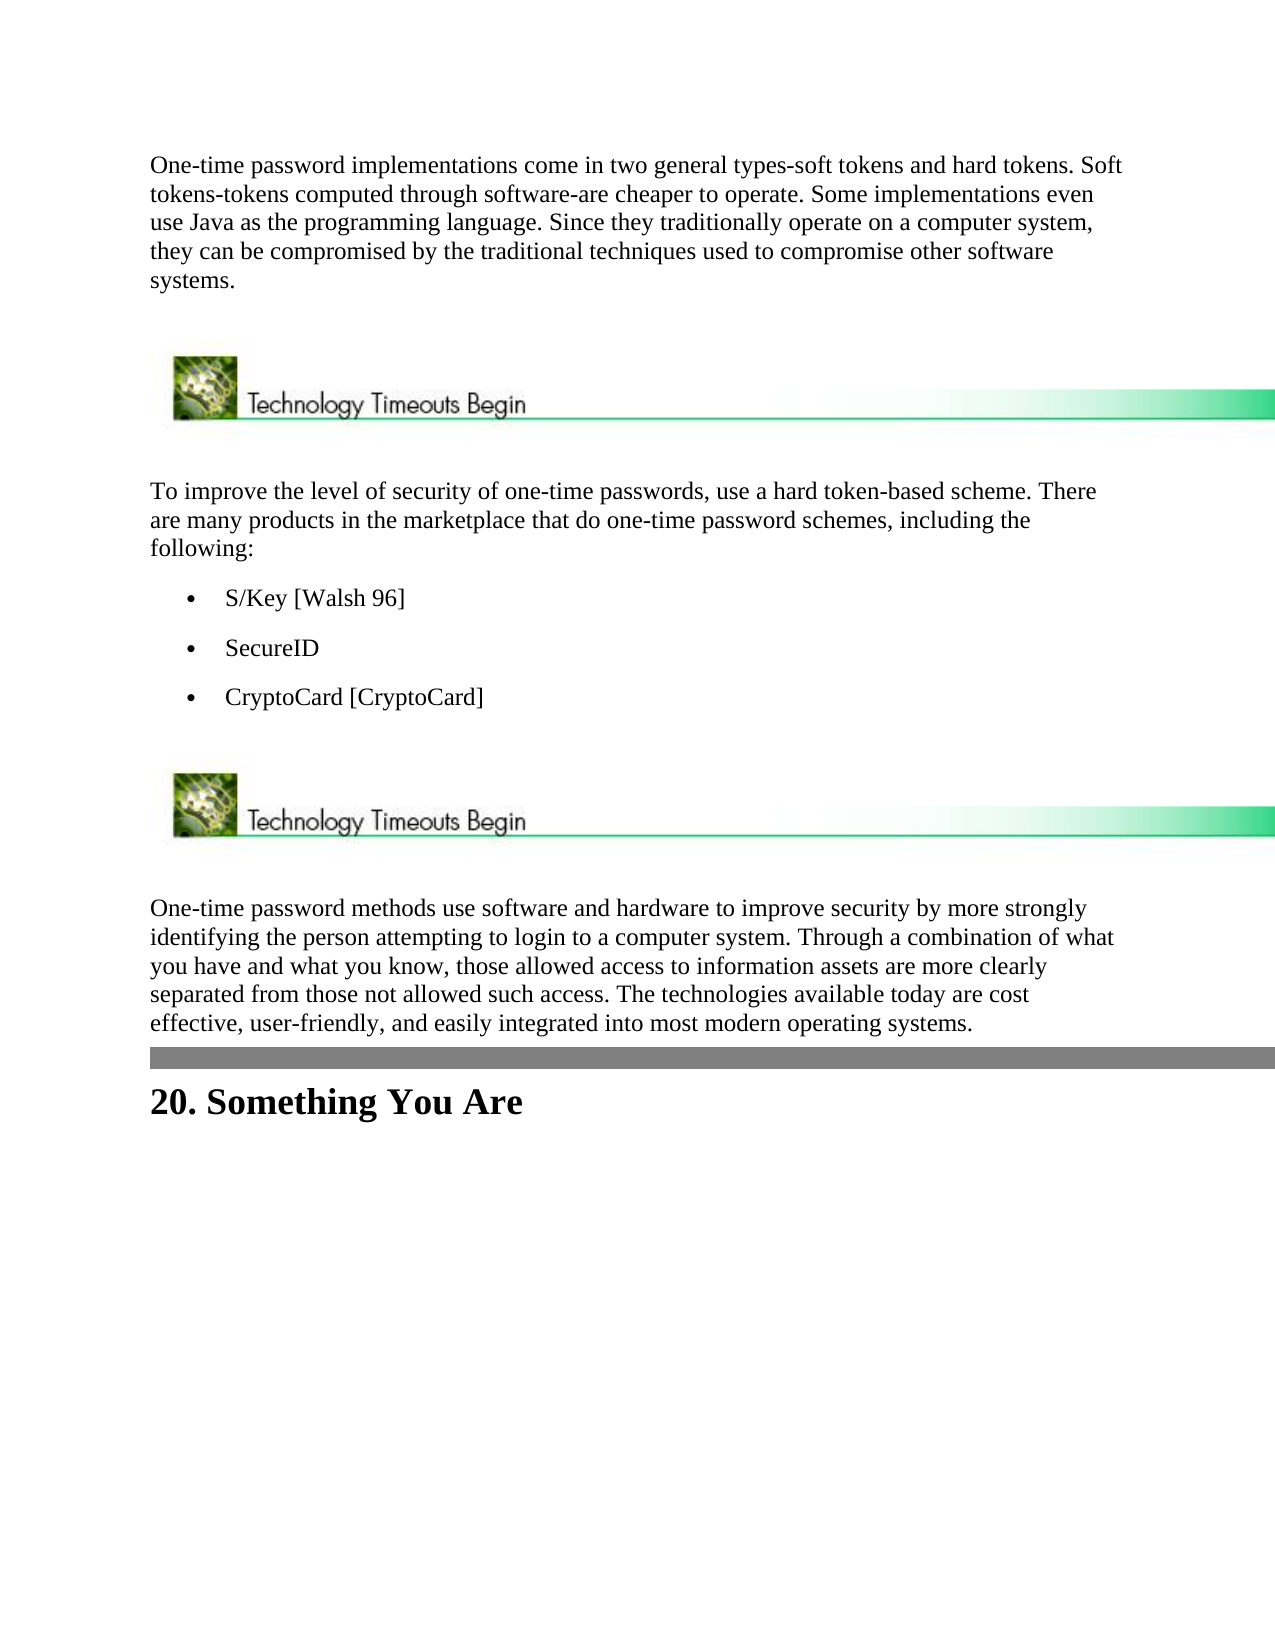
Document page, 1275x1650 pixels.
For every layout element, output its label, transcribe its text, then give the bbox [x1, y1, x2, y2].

text One-time password implementations come in two general types-soft tokens and hard tokens. Soft tokens-tokens computed through software-are cheaper to operate. Some implementations even use Java as the programming language. Since they traditionally operate on a computer system, they can be compromised by the traditional techniques used to compromise other software systems. [150, 150, 1125, 294]
list SecureID [187, 633, 1125, 661]
text To improve the level of security of one-time passwords, use a hard token-based scheme. There are many products in the marketplace that do one-time password schemes, including the following: [150, 476, 1125, 562]
subtitle 20. Something You Are [150, 1080, 1125, 1123]
text One-time password methods use software and hardware to improve security by more strongly identifying the person attempting to login to a computer system. Through a combination of what you have and what you know, those allowed access to information assets are more clearly separated from those not allowed such access. The technologies available today are cost effective, user-friendly, and easily integrated into most modern operating systems. [150, 893, 1125, 1037]
list CryptoCard [CryptoCard] [187, 682, 1125, 711]
list S/Key [Walsh 96] [187, 583, 1125, 612]
